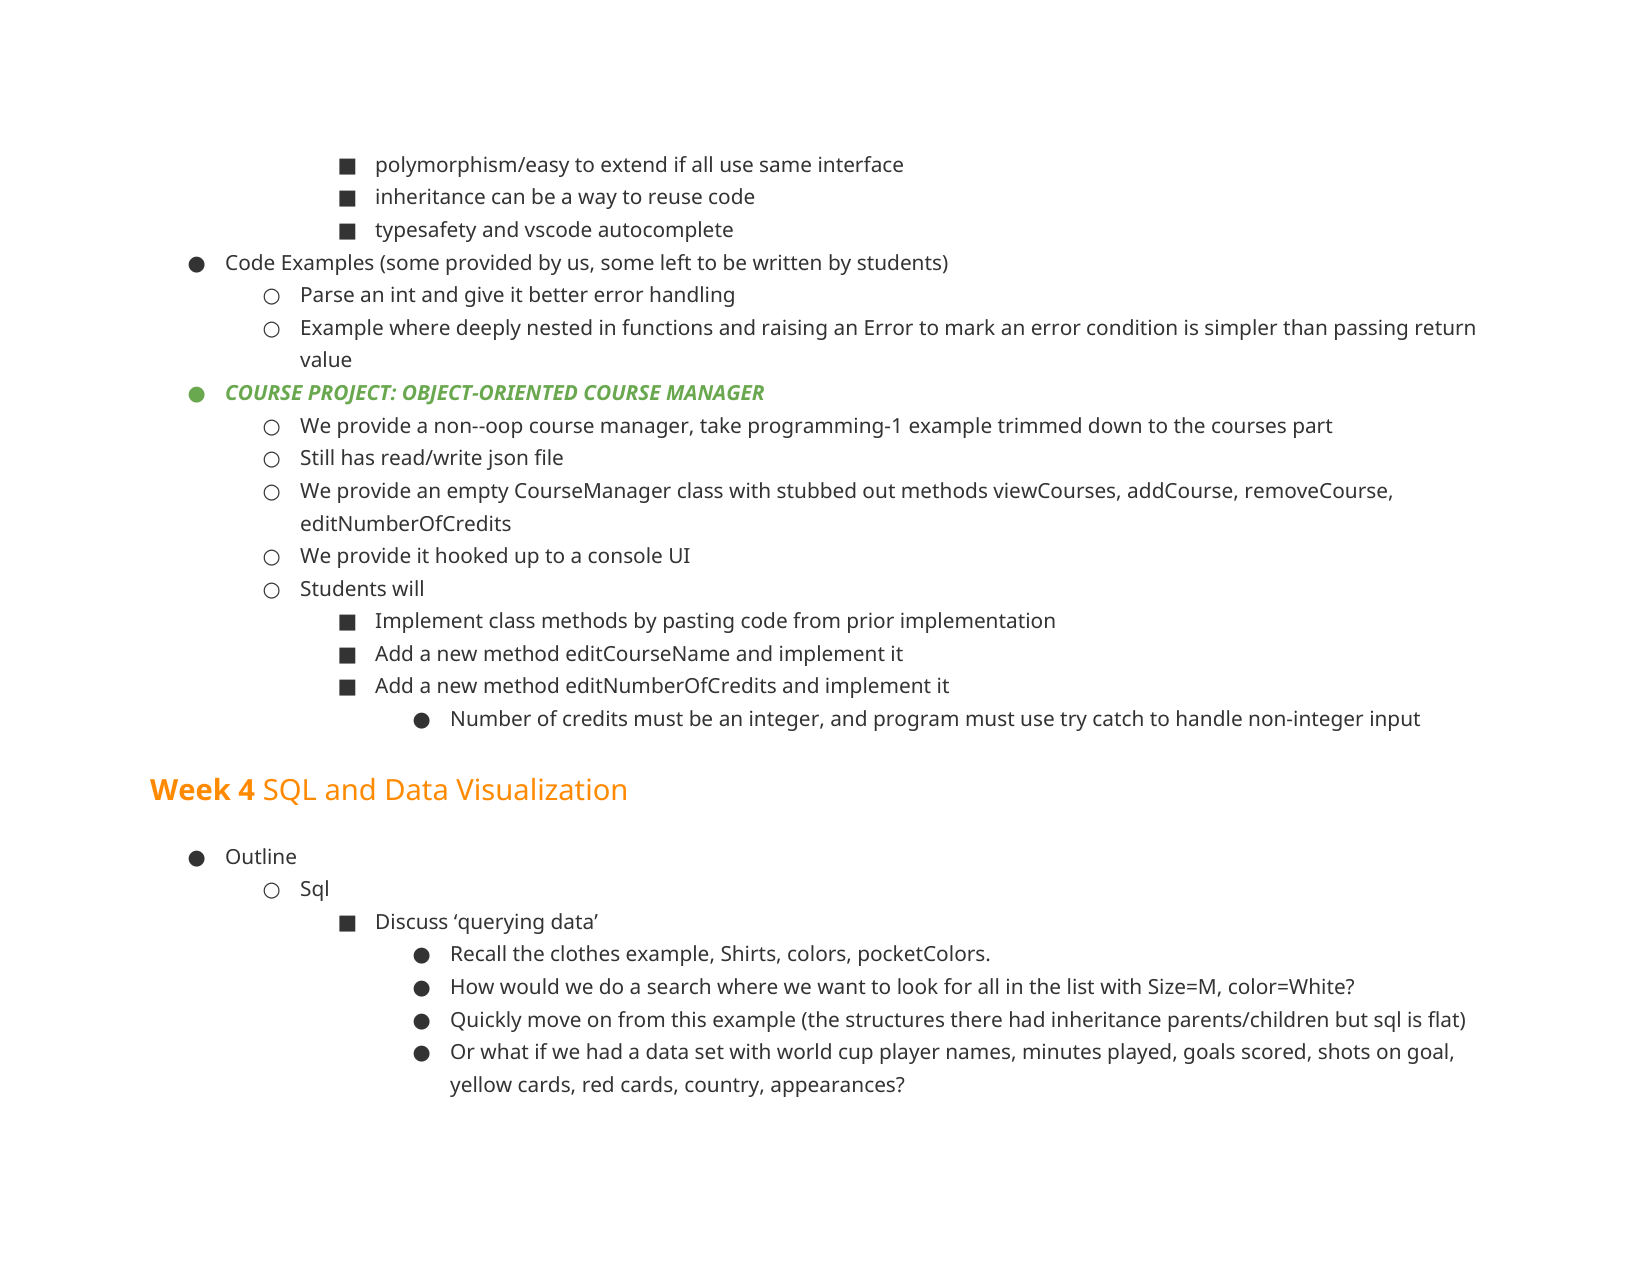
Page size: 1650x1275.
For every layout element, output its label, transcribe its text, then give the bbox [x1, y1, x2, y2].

list Sql [262, 874, 1500, 903]
list Outline [187, 842, 1500, 870]
list polymorphism/easy to extend if all use same interface [337, 150, 1500, 178]
list Students will [262, 574, 1500, 602]
list Add a new method editNumberOfCredits and implement it [337, 672, 1500, 700]
list inheritance can be a way to reuse code [337, 183, 1500, 211]
list Add a new method editCourseName and implement it [337, 639, 1500, 667]
list Still has read/write json file [262, 443, 1500, 472]
list COURSE PROJECT: OBJECT-ORIENTED COURSE MANAGER [187, 378, 1500, 407]
list Implement class methods by pasting code from prior implementation [337, 606, 1500, 635]
list Code Examples (some provided by us, some left to be written by students) [187, 248, 1500, 276]
list We provide an empty CourseManager class with stubbed out methods viewCourses, addCourse, removeCourse, editNumberOfCredits [262, 476, 1500, 537]
list Or what if we had a data set with world cup player names, minutes played, goals scored, shots on goal, yellow cards, red cards, country, appearances? [412, 1037, 1500, 1098]
subtitle Week 4 SQL and Data Visualization [150, 769, 1500, 809]
list Parse an int and give it better error handling [262, 280, 1500, 309]
list typesafety and vscode autocomplete [337, 215, 1500, 244]
list Number of credits must be an integer, and program must use try catch to handle non-integer input [412, 704, 1500, 733]
list Recall the clothes example, Shirts, colors, pocketColors. [412, 939, 1500, 968]
list We provide a non--oop course manager, take programming-1 example trimmed down to the courses part [262, 411, 1500, 439]
list We provide it hooked up to a console UI [262, 541, 1500, 570]
list Quickly move on from this example (the structures there had inheritance parents/children but sql is flat) [412, 1005, 1500, 1033]
list How would we do a search where we want to look for all in the list with Size=M, color=White? [412, 972, 1500, 1001]
list Discuss ‘querying data’ [337, 907, 1500, 935]
list Example where deeply nested in functions and raising an Error to mark an error condition is simpler than passing return value [262, 313, 1500, 374]
